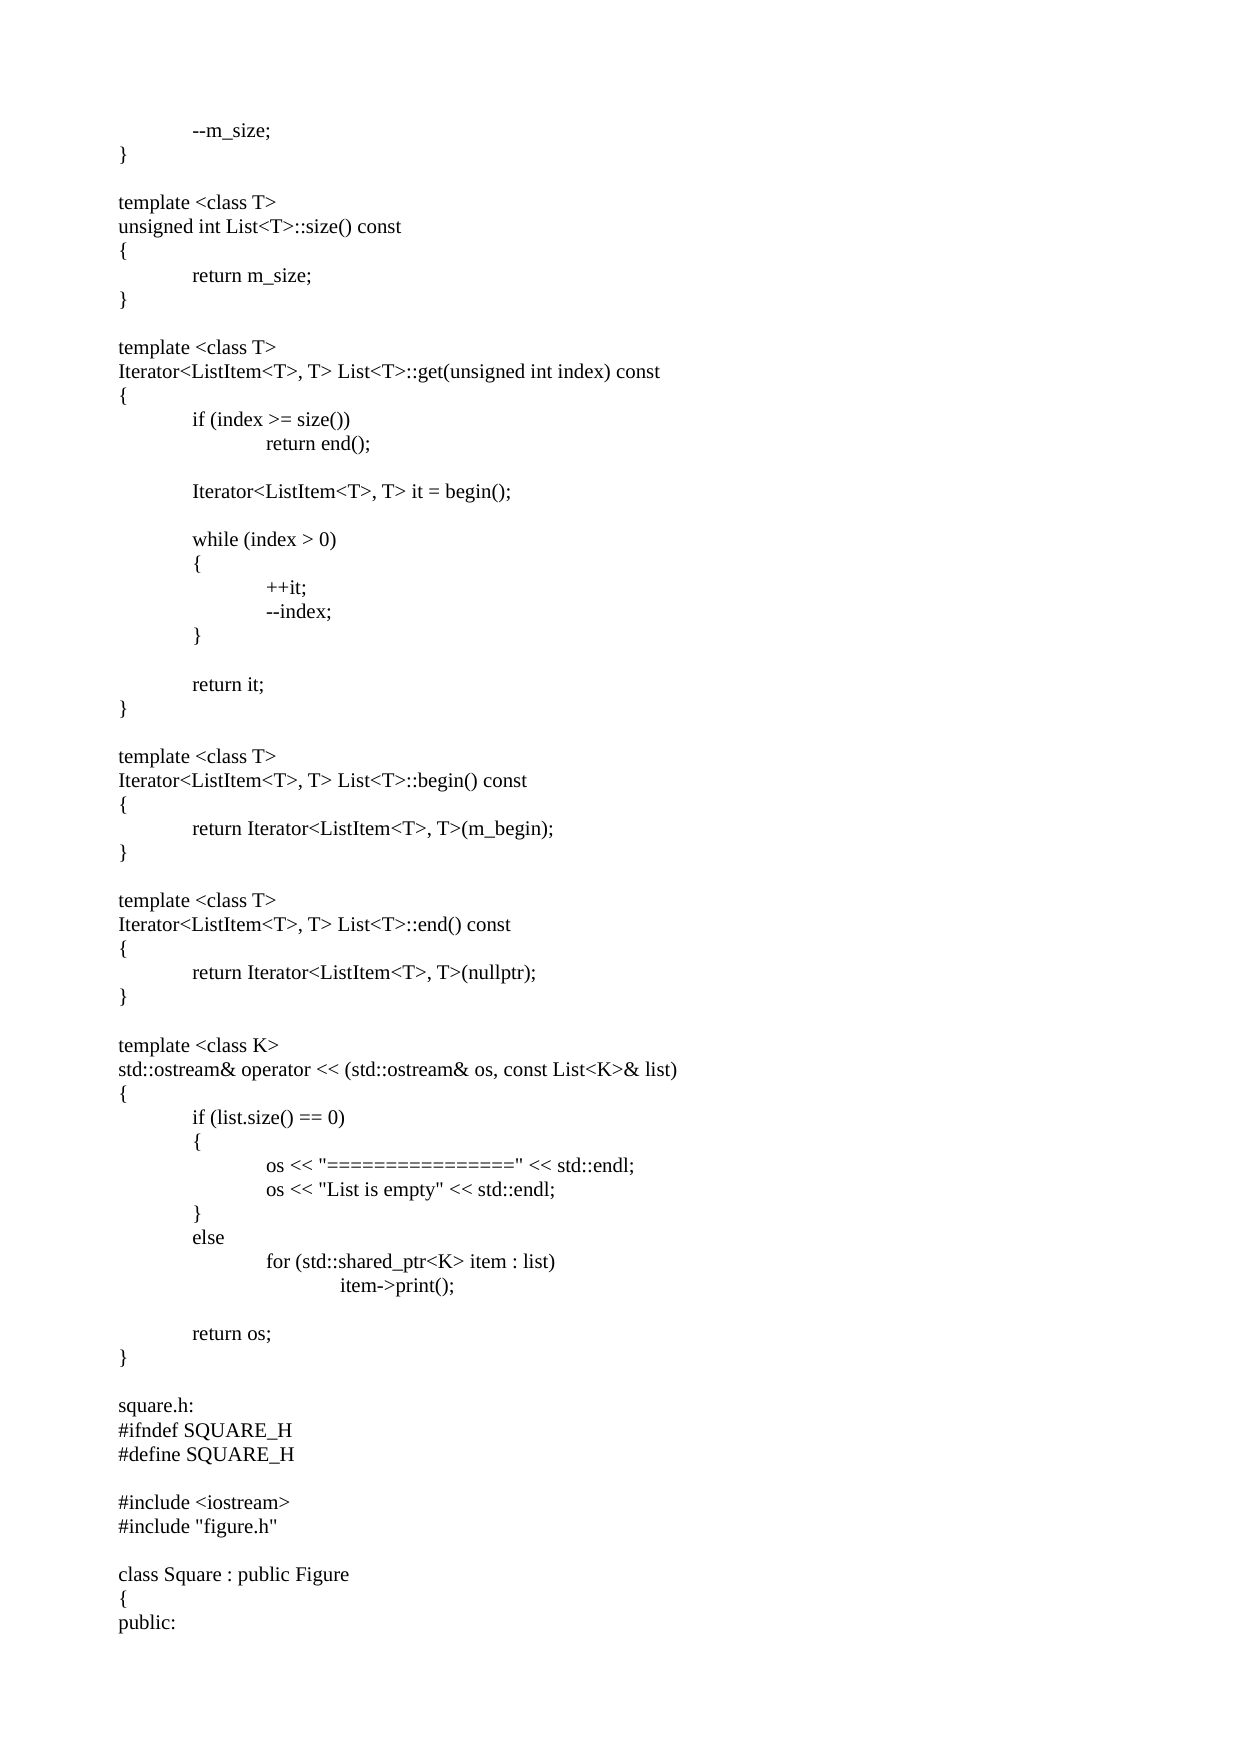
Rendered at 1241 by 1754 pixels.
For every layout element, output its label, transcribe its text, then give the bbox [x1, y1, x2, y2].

list #include "figure.h" [118, 1514, 1122, 1538]
list { [118, 792, 1122, 816]
list { [118, 1586, 1122, 1610]
list #define SQUARE_H [118, 1442, 1122, 1466]
list return it; [118, 672, 1122, 696]
list { [118, 1129, 1122, 1153]
list return end(); [118, 431, 1122, 455]
list { [118, 383, 1122, 407]
list { [118, 551, 1122, 575]
list os << "================" << std::endl; [118, 1153, 1122, 1177]
list square.h: [118, 1393, 1122, 1417]
list std::ostream& operator << (std::ostream& os, const List<K>& list) [118, 1057, 1122, 1081]
list } [118, 1201, 1122, 1225]
list { [118, 238, 1122, 262]
list item->print(); [118, 1273, 1122, 1297]
list } [118, 840, 1122, 864]
list #ifndef SQUARE_H [118, 1417, 1122, 1442]
list unsigned int List<T>::size() const [118, 214, 1122, 238]
list return m_size; [118, 262, 1122, 287]
list } [118, 696, 1122, 720]
list Iterator<ListItem<T>, T> List<T>::end() const [118, 912, 1122, 936]
list for (std::shared_ptr<K> item : list) [118, 1249, 1122, 1273]
list #include <iostream> [118, 1490, 1122, 1514]
list --m_size; [118, 118, 1122, 142]
list template <class K> [118, 1032, 1122, 1057]
list if (list.size() == 0) [118, 1105, 1122, 1129]
list template <class T> [118, 190, 1122, 214]
list template <class T> [118, 335, 1122, 359]
list Iterator<ListItem<T>, T> List<T>::begin() const [118, 768, 1122, 792]
list template <class T> [118, 744, 1122, 768]
list class Square : public Figure [118, 1562, 1122, 1586]
list return os; [118, 1321, 1122, 1345]
list ++it; [118, 575, 1122, 599]
list Iterator<ListItem<T>, T> List<T>::get(unsigned int index) const [118, 359, 1122, 383]
list } [118, 142, 1122, 166]
list return Iterator<ListItem<T>, T>(m_begin); [118, 816, 1122, 840]
list { [118, 936, 1122, 960]
list } [118, 287, 1122, 311]
list template <class T> [118, 888, 1122, 912]
list while (index > 0) [118, 527, 1122, 551]
list { [118, 1081, 1122, 1105]
list public: [118, 1610, 1122, 1634]
list } [118, 623, 1122, 647]
list return Iterator<ListItem<T>, T>(nullptr); [118, 960, 1122, 984]
list } [118, 1345, 1122, 1369]
list } [118, 984, 1122, 1008]
list os << "List is empty" << std::endl; [118, 1177, 1122, 1201]
list --index; [118, 599, 1122, 623]
list if (index >= size()) [118, 407, 1122, 431]
list else [118, 1225, 1122, 1249]
list Iterator<ListItem<T>, T> it = begin(); [118, 479, 1122, 503]
